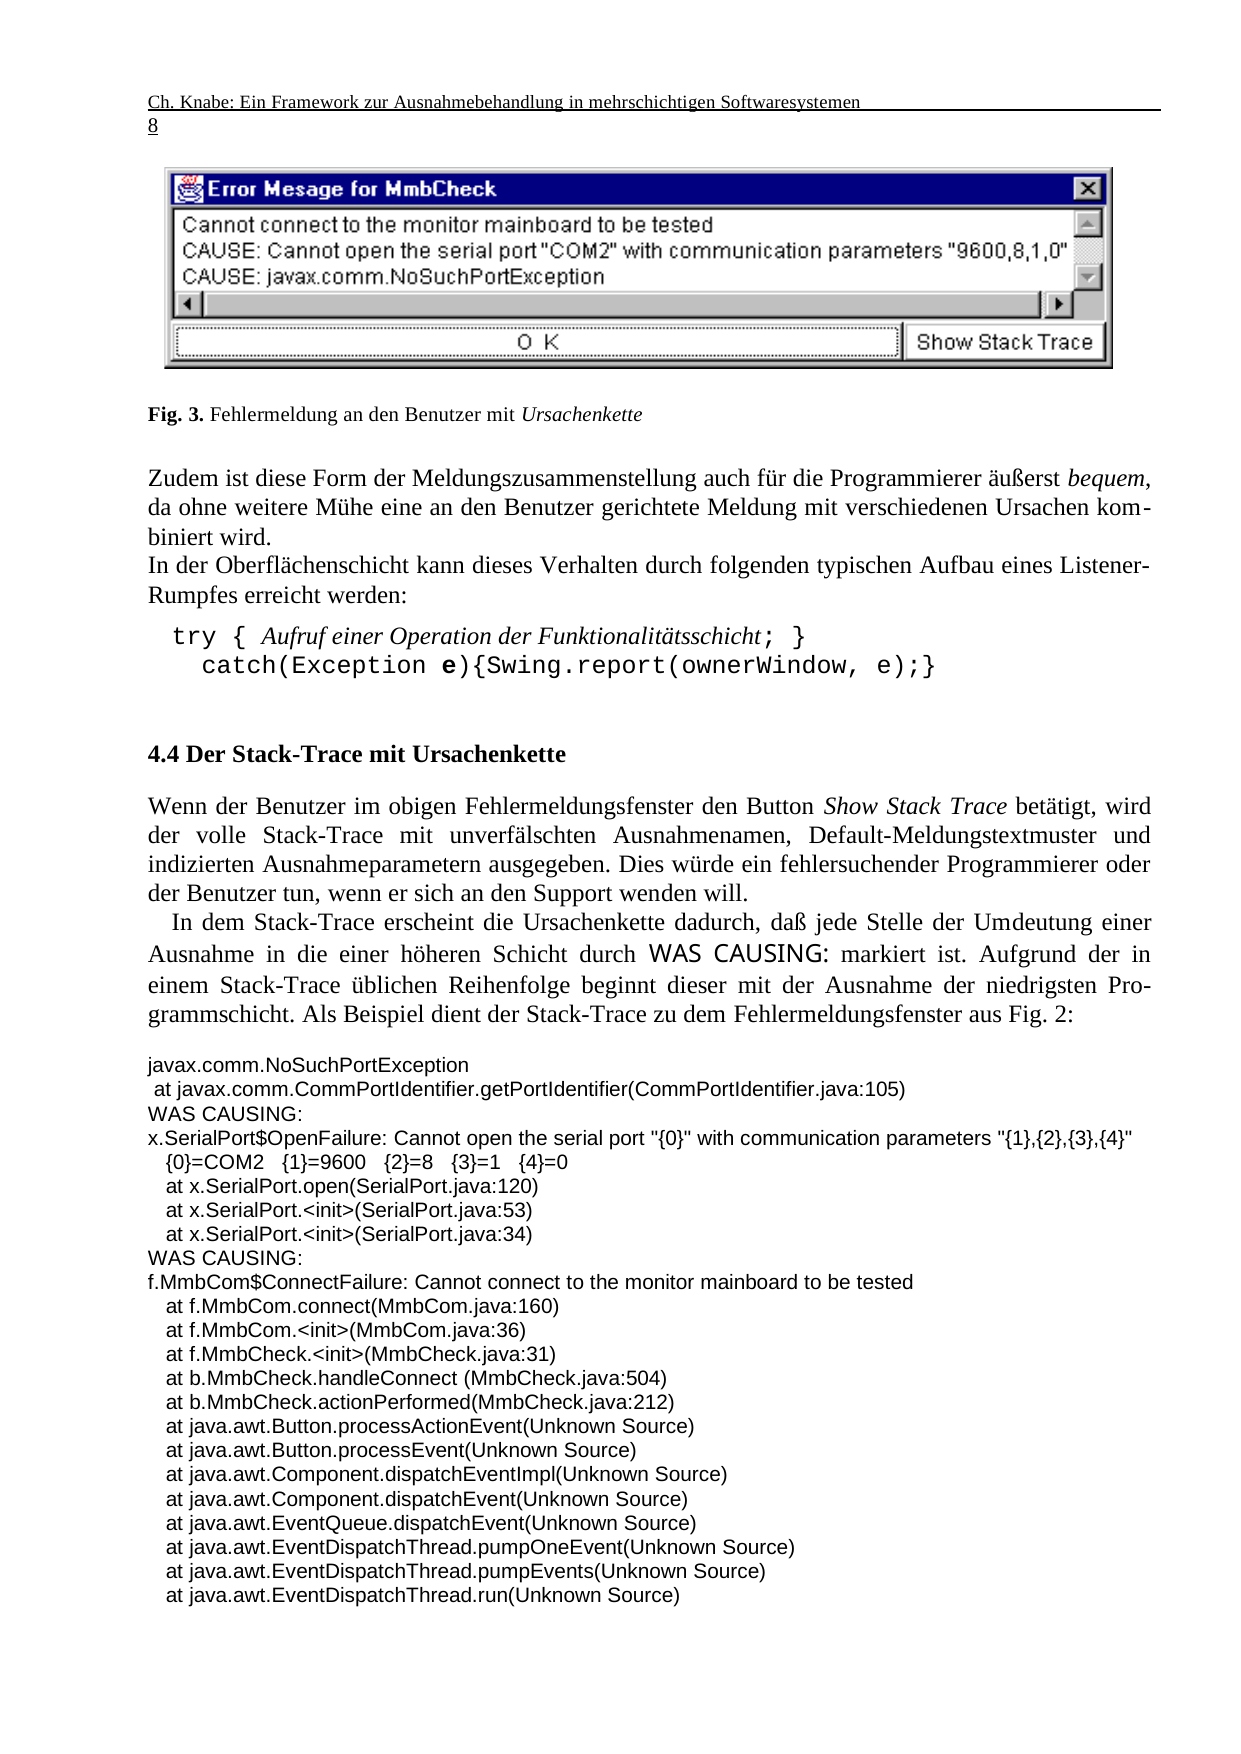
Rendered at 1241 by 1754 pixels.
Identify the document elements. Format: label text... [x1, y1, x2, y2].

picture [164, 167, 1113, 369]
text Fig. 3. Fehlermeldung an den Benutzer mit Ursachenkette [148, 159, 1151, 426]
text javax.comm.NoSuchPortException at javax.comm.CommPortIdentifier.getPortIdentifier(CommPortIdentifier.java:105) WAS CAUSING: x.SerialPort$OpenFailure: Cannot open the serial port "{0}" with communication parameters "{1},{2},{3},{4}" {0}=COM2 {1}=9600 {2}=8 {3}=1 {4}=0 at x.SerialPort.open(SerialPort.java:120) at x.SerialPort.<init>(SerialPort.java:53) at x.SerialPort.<init>(SerialPort.java:34) WAS CAUSING: f.MmbCom$ConnectFailure: Cannot connect to the monitor mainboard to be tested at f.MmbCom.connect(MmbCom.java:160) at f.MmbCom.<init>(MmbCom.java:36) at f.MmbCheck.<init>(MmbCheck.java:31) at b.MmbCheck.handleConnect (MmbCheck.java:504) at b.MmbCheck.actionPerformed(MmbCheck.java:212) at java.awt.Button.processActionEvent(Unknown Source) at java.awt.Button.processEvent(Unknown Source) at java.awt.Component.dispatchEventImpl(Unknown Source) at java.awt.Component.dispatchEvent(Unknown Source) at java.awt.EventQueue.dispatchEvent(Unknown Source) at java.awt.EventDispatchThread.pumpOneEvent(Unknown Source) at java.awt.EventDispatchThread.pumpEvents(Unknown Source) at java.awt.EventDispatchThread.run(Unknown Source) [148, 1053, 1151, 1607]
text In der Oberflächenschicht kann dieses Verhalten durch folgenden typischen Aufbau eines Listener-Rumpfes erreicht werden: [148, 550, 1151, 608]
text In dem Stack-Trace erscheint die Ursachenkette dadurch, daß jede Stelle der Um­deutung einer Ausnahme in die einer höheren Schicht durch WAS CAUSING: markiert ist. Aufgrund der in einem Stack-Trace üblichen Reihenfolge beginnt dieser mit der Aus­nahme der niedrigsten Pro­grammschicht. Als Beispiel dient der Stack-Trace zu dem Fehlermeldungsfenster aus Fig. 2: [148, 907, 1151, 1028]
text Zudem ist diese Form der Meldungszusammenstellung auch für die Programmierer äußerst bequem, da ohne weitere Mühe eine an den Benutzer gerichtete Meldung mit verschiedenen Ursachen kom­biniert wird. [148, 463, 1151, 550]
subtitle 4.4 Der Stack-Trace mit Ursachenkette [148, 739, 1151, 768]
text Wenn der Benutzer im obigen Fehlermeldungsfenster den Button Show Stack Trace betätigt, wird der volle Stack-Trace mit unverfälschten Ausnahmenamen, Default-Meldungstextmuster und indizierten Ausnahmeparametern ausgegeben. Dies würde ein fehlersuchender Programmierer oder der Benutzer tun, wenn er sich an den Support wen­den will. [148, 791, 1151, 907]
text try { Aufruf einer Operation der Funktionalitätsschicht; } catch(Exception e){Swing.report(ownerWindow, e);} [171, 621, 1151, 681]
